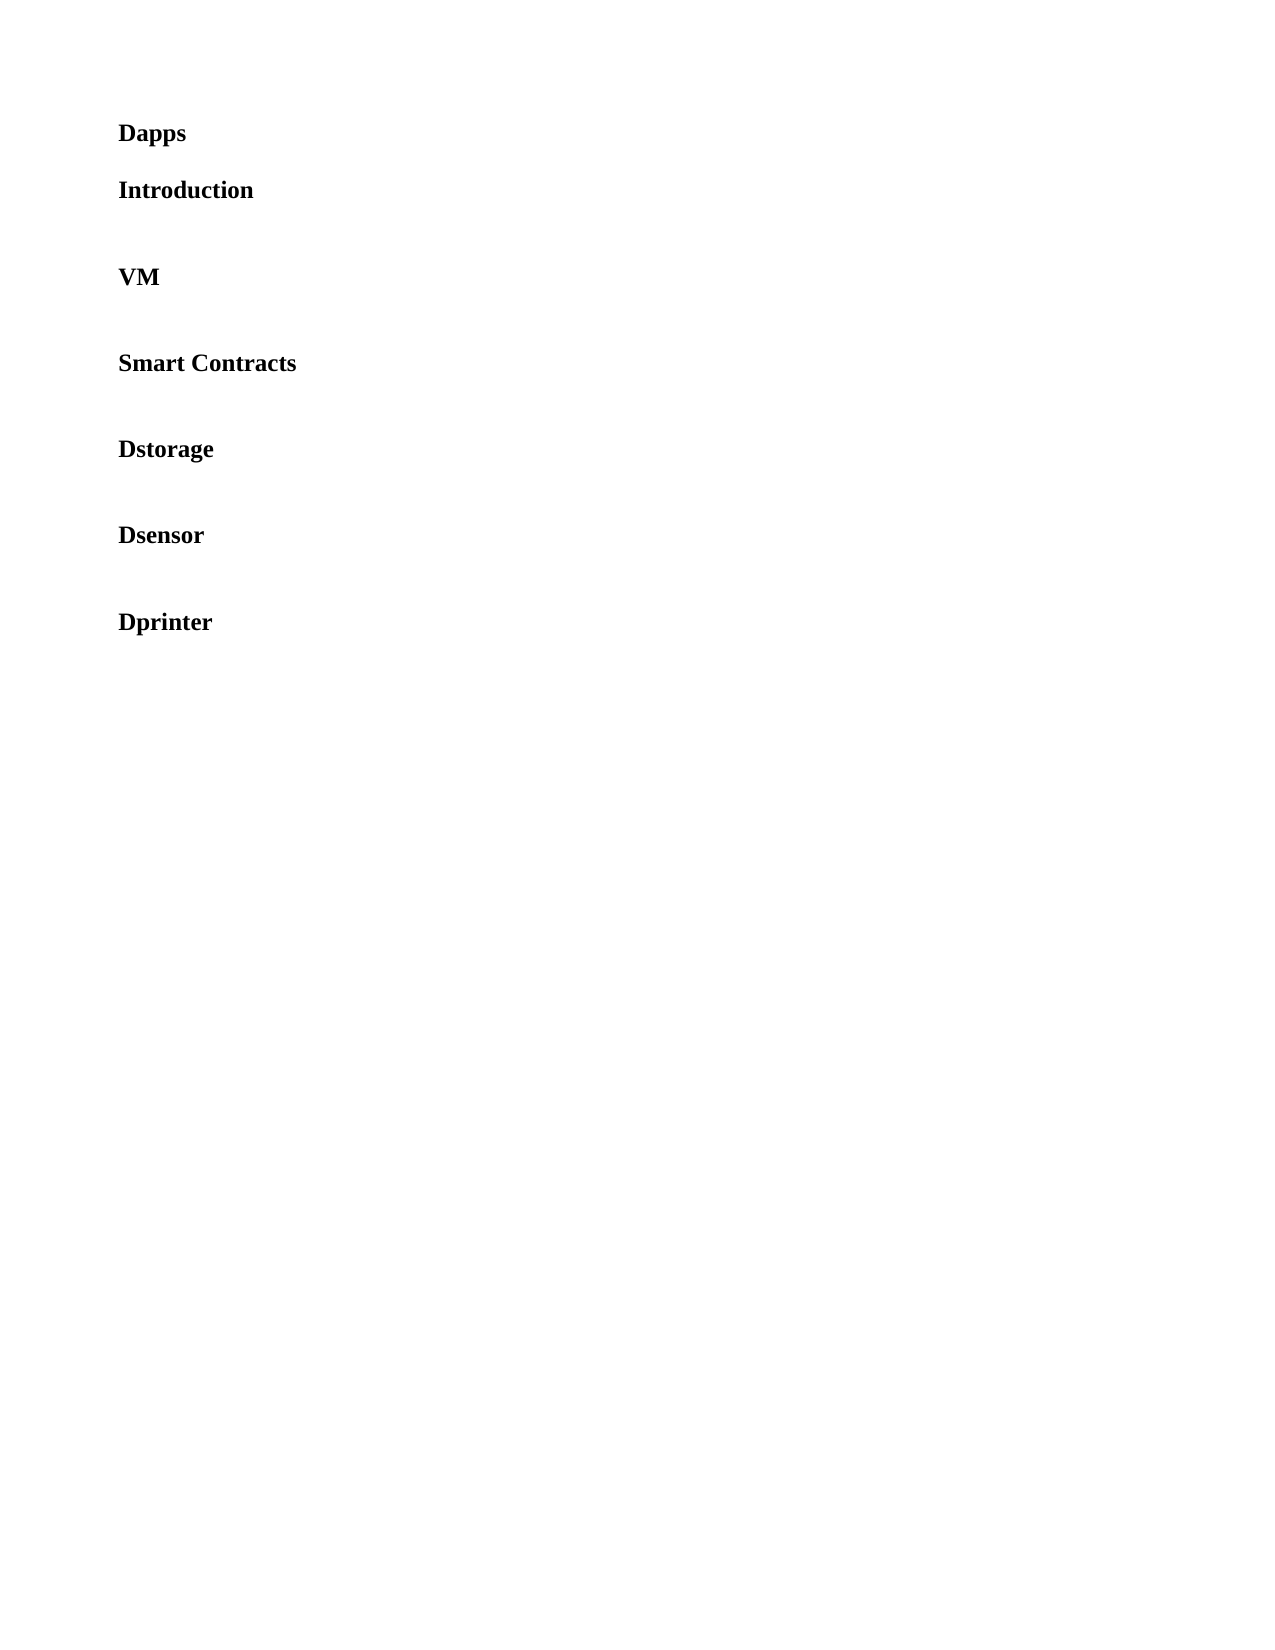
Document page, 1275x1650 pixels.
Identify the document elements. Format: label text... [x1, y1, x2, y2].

text Smart Contracts [118, 348, 1157, 377]
text VM [118, 262, 1157, 291]
text Dsensor [118, 521, 1157, 549]
text Introduction [118, 176, 1157, 204]
text Dstorage [118, 434, 1157, 463]
text Dprinter [118, 607, 1157, 636]
text Dapps [118, 118, 1157, 147]
